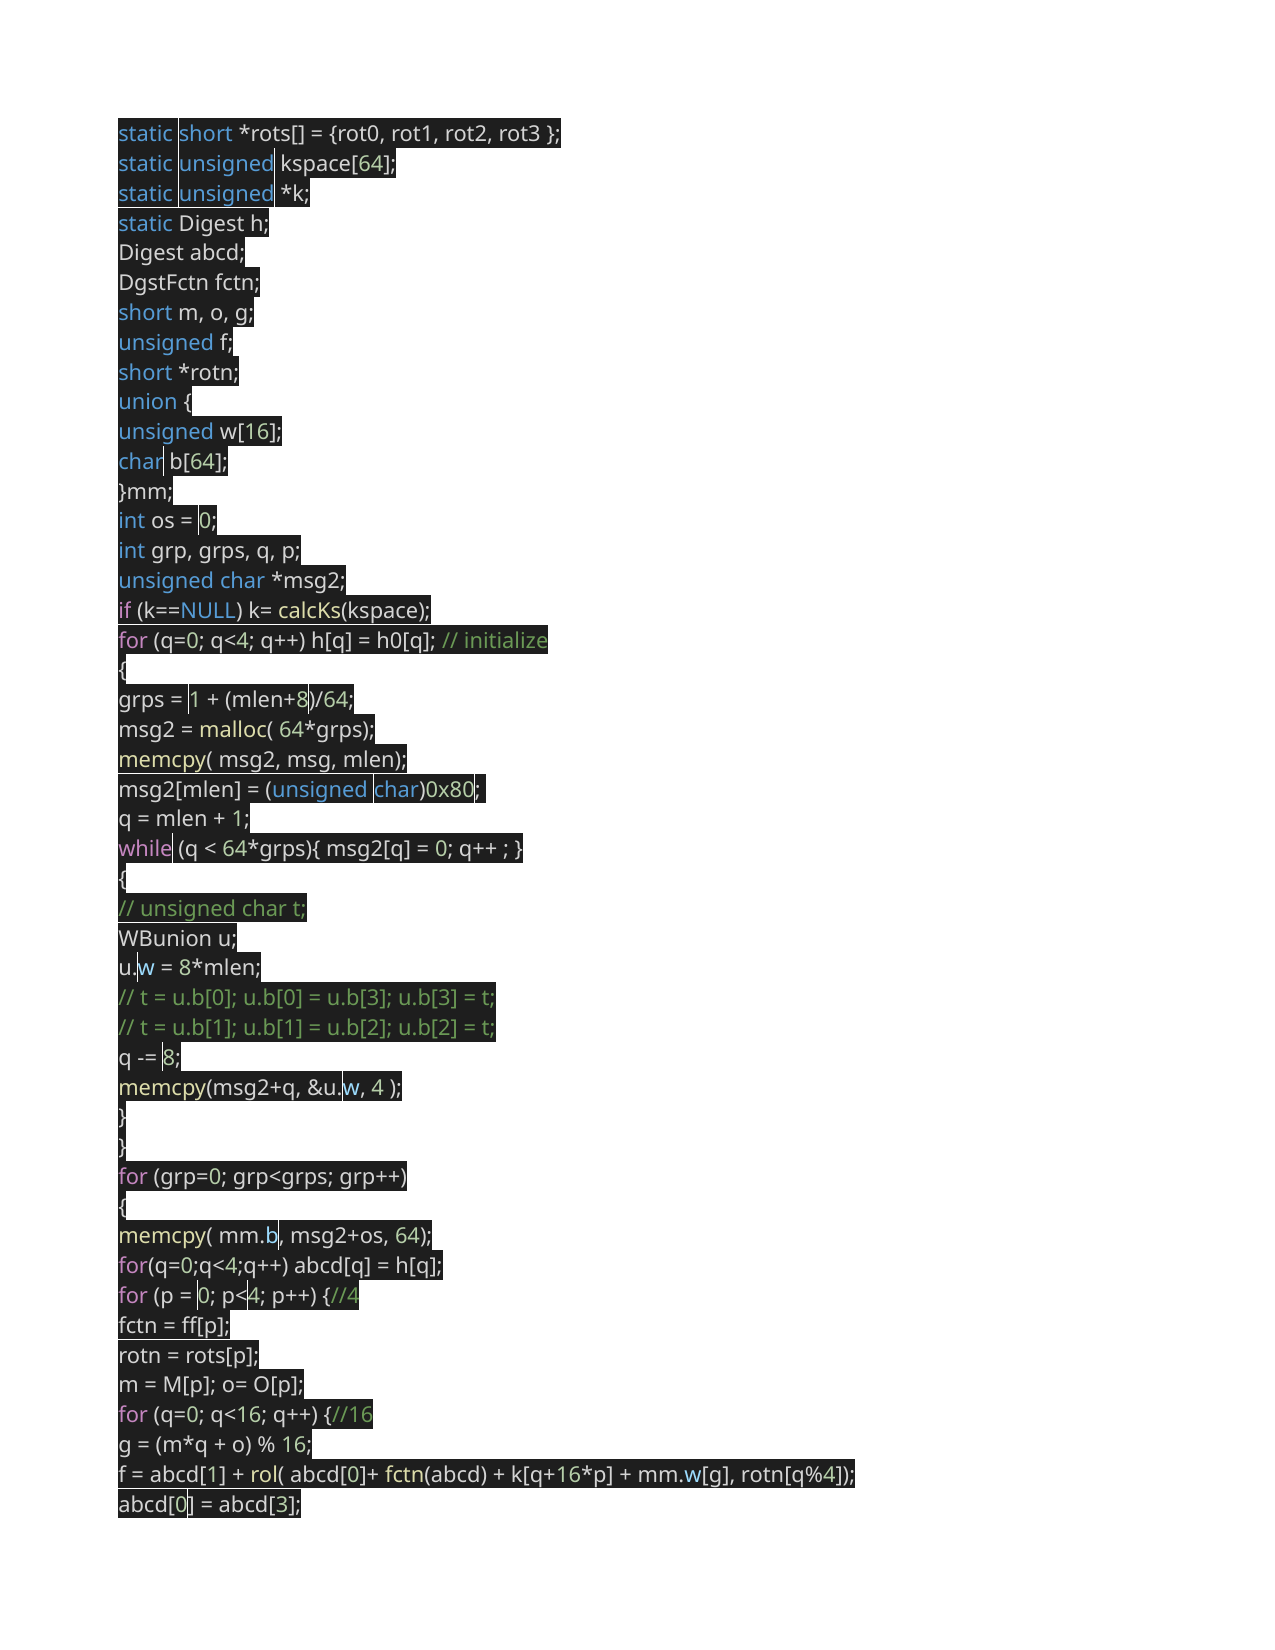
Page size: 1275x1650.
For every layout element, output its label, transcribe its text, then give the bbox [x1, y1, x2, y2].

text static Digest h; [118, 207, 1157, 237]
text unsigned char *msg2; [118, 565, 1157, 595]
text for (p = 0; p<4; p++) {//4 [118, 1280, 1157, 1310]
text int os = 0; [118, 505, 1157, 535]
text static unsigned *k; [118, 178, 1157, 207]
text f = abcd[1] + rol( abcd[0]+ fctn(abcd) + k[q+16*p] + mm.w[g], rotn[q%4]); [118, 1459, 1157, 1488]
text q = mlen + 1; [118, 803, 1157, 833]
text { [118, 1191, 1157, 1220]
text short m, o, g; [118, 297, 1157, 327]
text for(q=0;q<4;q++) abcd[q] = h[q]; [118, 1250, 1157, 1280]
text for (q=0; q<16; q++) {//16 [118, 1399, 1157, 1429]
text fctn = ff[p]; [118, 1310, 1157, 1339]
text { [118, 863, 1157, 893]
text }mm; [118, 476, 1157, 505]
text g = (m*q + o) % 16; [118, 1429, 1157, 1459]
text short *rotn; [118, 356, 1157, 386]
text m = M[p]; o= O[p]; [118, 1369, 1157, 1399]
text union { [118, 386, 1157, 416]
text for (grp=0; grp<grps; grp++) [118, 1161, 1157, 1191]
text if (k==NULL) k= calcKs(kspace); [118, 595, 1157, 624]
text memcpy( msg2, msg, mlen); [118, 744, 1157, 773]
text DgstFctn fctn; [118, 267, 1157, 297]
text char b[64]; [118, 446, 1157, 476]
text while (q < 64*grps){ msg2[q] = 0; q++ ; } [118, 833, 1157, 863]
text msg2[mlen] = (unsigned char)0x80; [118, 773, 1157, 803]
text int grp, grps, q, p; [118, 535, 1157, 565]
text memcpy(msg2+q, &u.w, 4 ); [118, 1071, 1157, 1101]
text } [118, 1101, 1157, 1131]
text WBunion u; [118, 922, 1157, 952]
text for (q=0; q<4; q++) h[q] = h0[q]; // initialize [118, 624, 1157, 654]
text static unsigned kspace[64]; [118, 148, 1157, 178]
text rotn = rots[p]; [118, 1339, 1157, 1369]
text { [118, 654, 1157, 684]
text Digest abcd; [118, 237, 1157, 267]
text static short *rots[] = {rot0, rot1, rot2, rot3 }; [118, 118, 1157, 148]
text // unsigned char t; [118, 893, 1157, 922]
text abcd[0] = abcd[3]; [118, 1488, 1157, 1518]
text } [118, 1131, 1157, 1161]
text memcpy( mm.b, msg2+os, 64); [118, 1220, 1157, 1250]
text msg2 = malloc( 64*grps); [118, 714, 1157, 744]
text // t = u.b[1]; u.b[1] = u.b[2]; u.b[2] = t; [118, 1012, 1157, 1042]
text // t = u.b[0]; u.b[0] = u.b[3]; u.b[3] = t; [118, 982, 1157, 1012]
text grps = 1 + (mlen+8)/64; [118, 684, 1157, 714]
text u.w = 8*mlen; [118, 952, 1157, 982]
text q -= 8; [118, 1042, 1157, 1071]
text unsigned f; [118, 327, 1157, 356]
text unsigned w[16]; [118, 416, 1157, 446]
